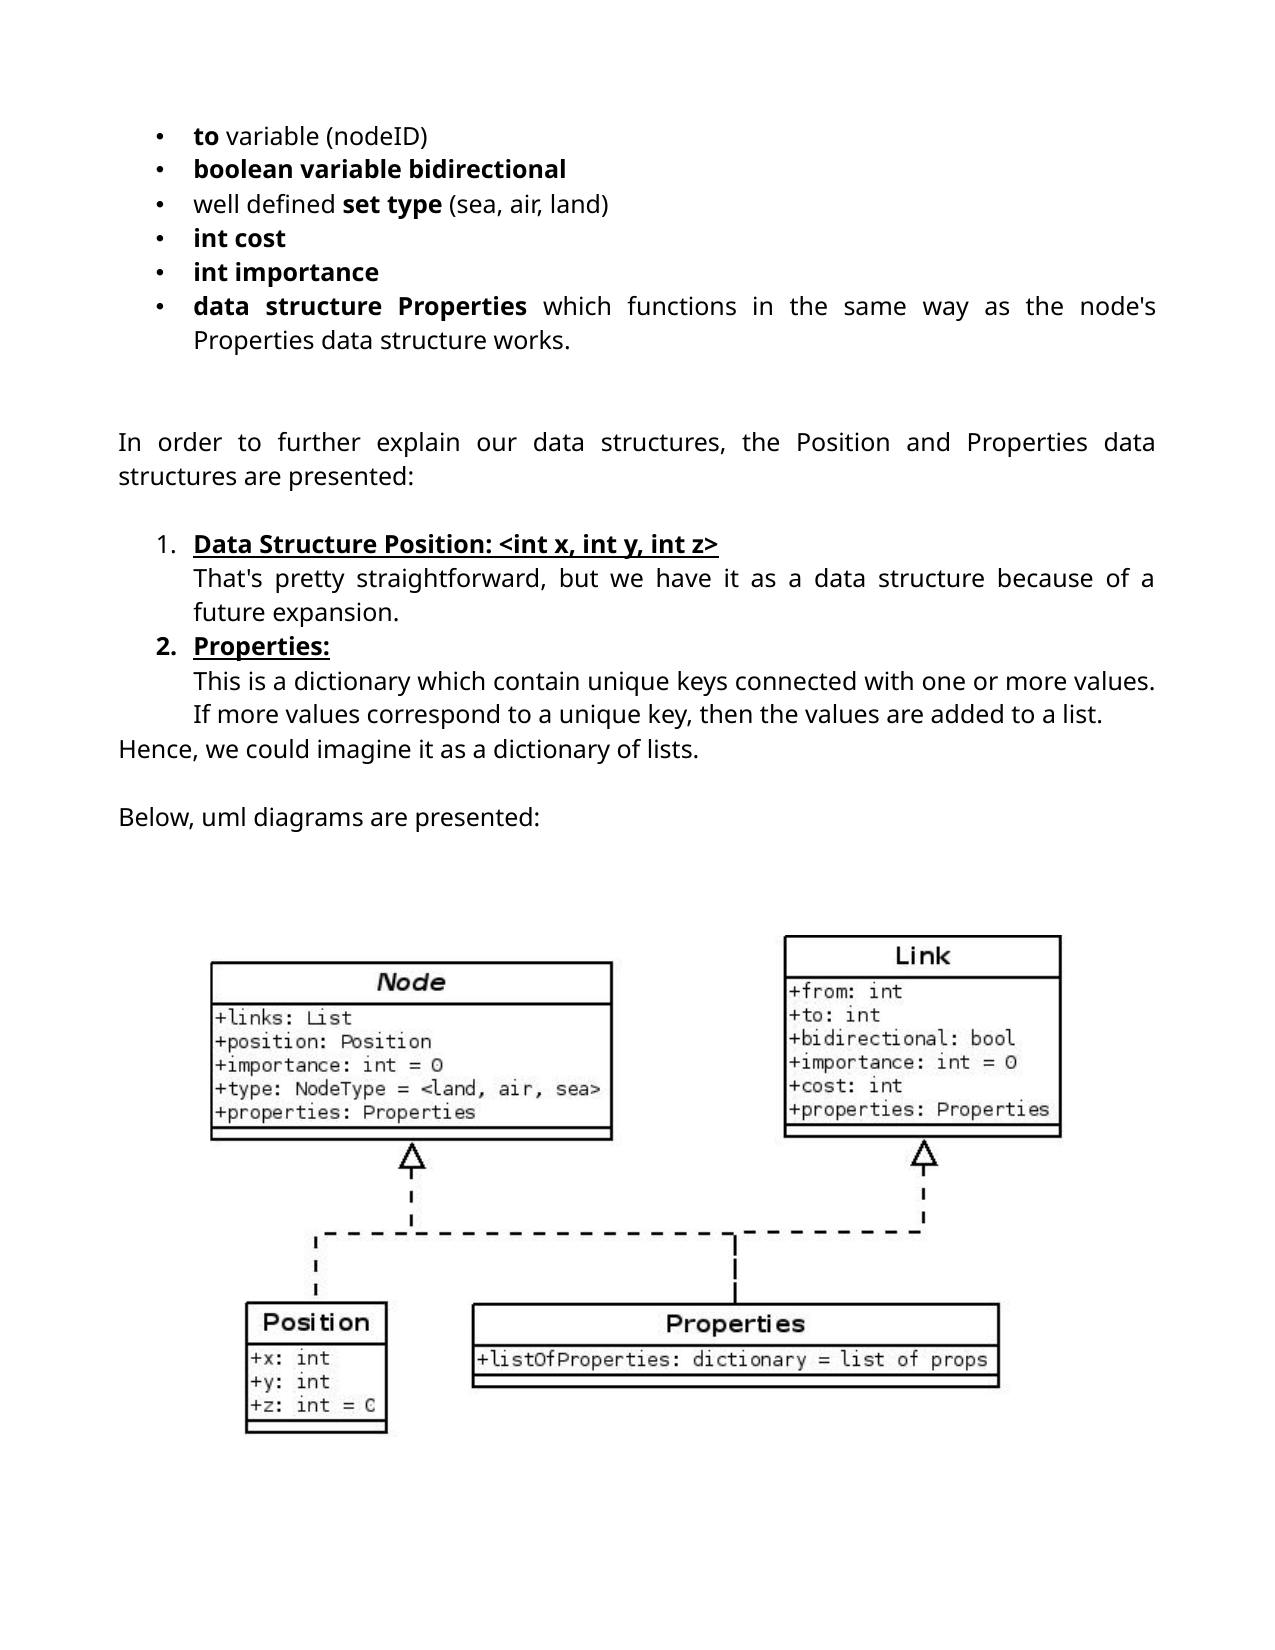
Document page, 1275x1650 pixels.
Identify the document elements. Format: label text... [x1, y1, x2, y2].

list boolean variable bidirectional [156, 152, 1157, 186]
list int importance [156, 254, 1157, 288]
list That's pretty straightforward, but we have it as a data structure because of a future expansion. [156, 561, 1157, 629]
text Hence, we could imagine it as a dictionary of lists. [118, 731, 1157, 765]
list Properties: [156, 629, 1157, 663]
list int cost [156, 220, 1157, 254]
list Data Structure Position: <int x, int y, int z> [156, 527, 1157, 561]
picture [210, 935, 1065, 1437]
text In order to further explain our data structures, the Position and Properties data structures are presented: [118, 425, 1157, 493]
list to variable (nodeID) [156, 118, 1157, 152]
list This is a dictionary which contain unique keys connected with one or more values. If more values correspond to a unique key, then the values are added to a list. [156, 663, 1157, 731]
list well defined set type (sea, air, land) [156, 186, 1157, 220]
text Below, uml diagrams are presented: [118, 799, 1157, 833]
list data structure Properties which functions in the same way as the node's Properties data structure works. [156, 288, 1157, 357]
